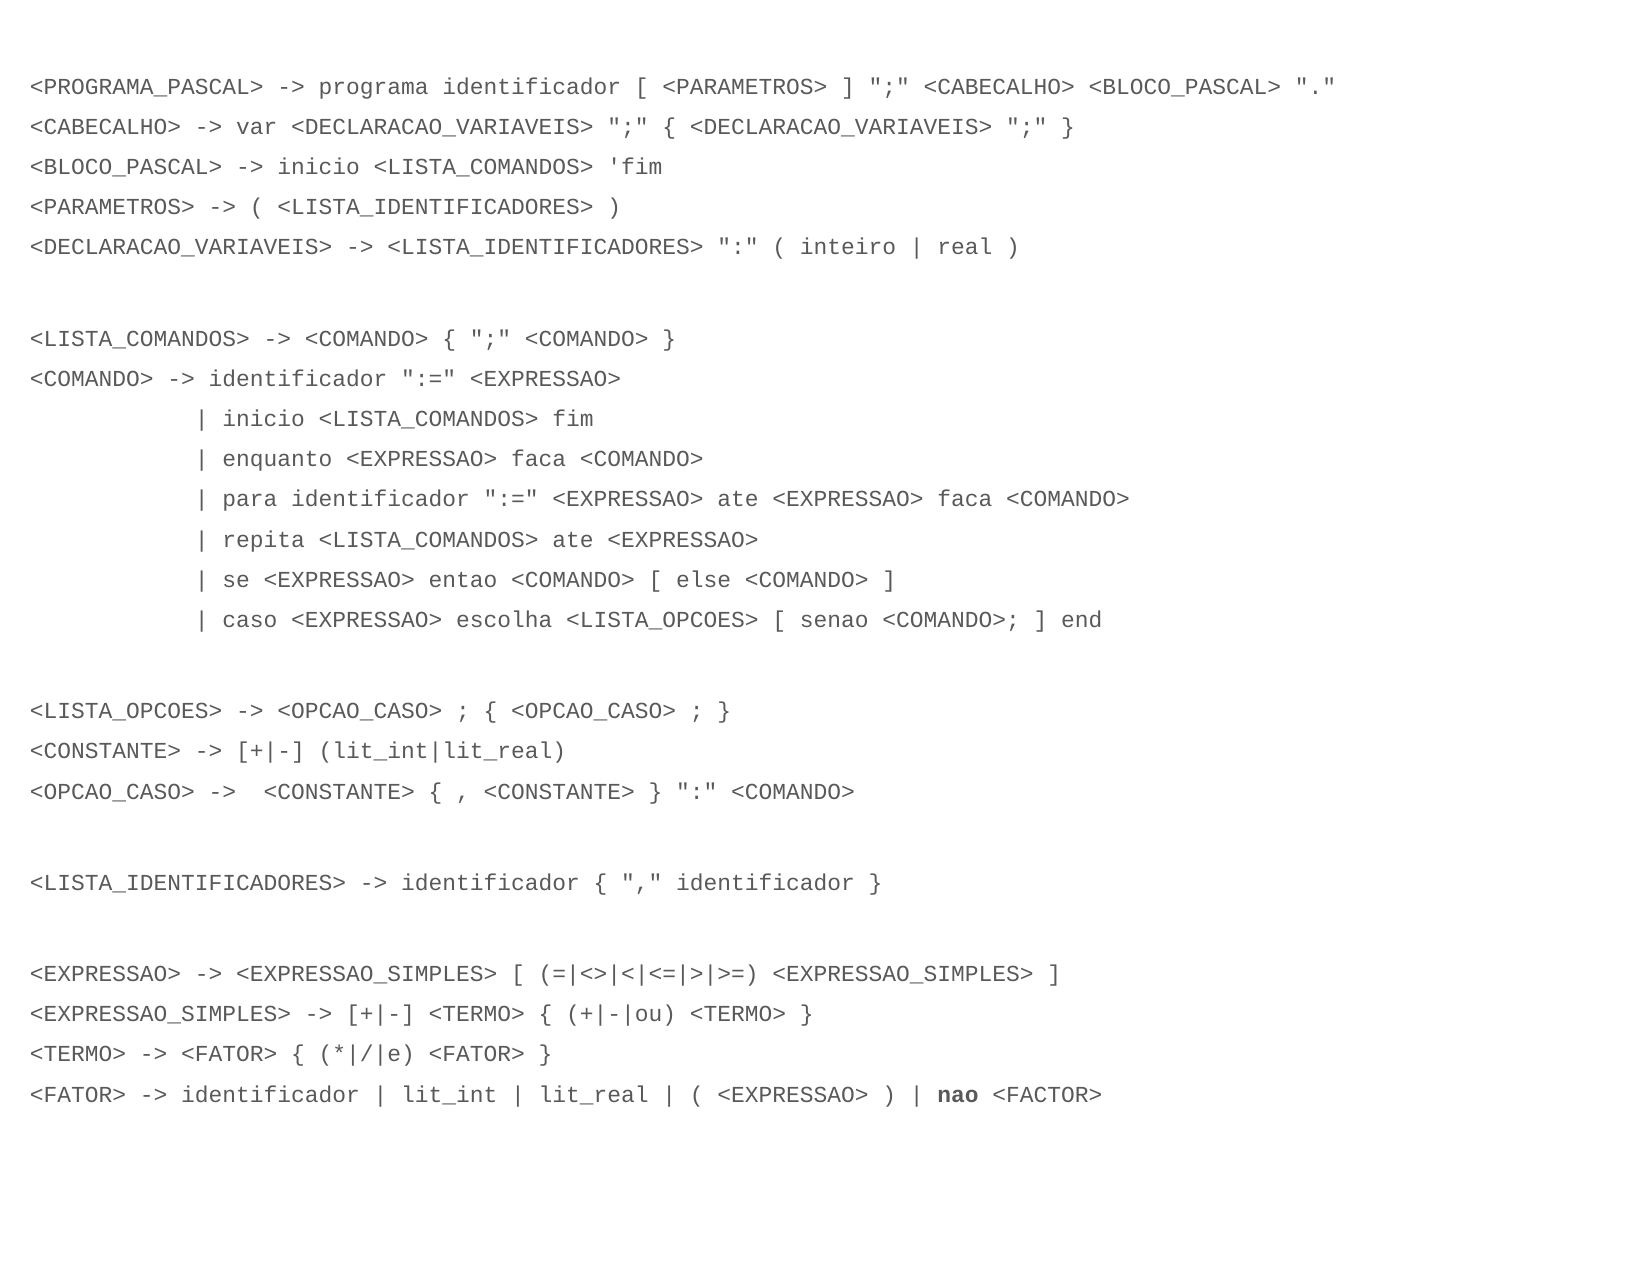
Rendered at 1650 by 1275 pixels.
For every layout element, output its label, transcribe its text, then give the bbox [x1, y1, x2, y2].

text <CABECALHO> -> var <DECLARACAO_VARIAVEIS> ";" { <DECLARACAO_VARIAVEIS> ";" } [29, 115, 1621, 141]
text <OPCAO_CASO> -> <CONSTANTE> { , <CONSTANTE> } ":" <COMANDO> [29, 780, 1621, 806]
text | repita <LISTA_COMANDOS> ate <EXPRESSAO> [29, 528, 1621, 554]
text | inicio <LISTA_COMANDOS> fim [29, 407, 1621, 433]
text <PROGRAMA_PASCAL> -> programa identificador [ <PARAMETROS> ] ";" <CABECALHO> <BLOCO_PASCAL> "." [29, 75, 1621, 101]
text <LISTA_OPCOES> -> <OPCAO_CASO> ; { <OPCAO_CASO> ; } [29, 699, 1621, 726]
text | se <EXPRESSAO> entao <COMANDO> [ else <COMANDO> ] [29, 568, 1621, 594]
text <LISTA_IDENTIFICADORES> -> identificador { "," identificador } [29, 871, 1621, 897]
text | enquanto <EXPRESSAO> faca <COMANDO> [29, 448, 1621, 473]
text <BLOCO_PASCAL> -> inicio <LISTA_COMANDOS> 'fim [29, 155, 1621, 181]
text <LISTA_COMANDOS> -> <COMANDO> { ";" <COMANDO> } [29, 327, 1621, 353]
text <CONSTANTE> -> [+|-] (lit_int|lit_real) [29, 740, 1621, 766]
text <EXPRESSAO_SIMPLES> -> [+|-] <TERMO> { (+|-|ou) <TERMO> } [29, 1002, 1621, 1028]
text <TERMO> -> <FATOR> { (*|/|e) <FATOR> } [29, 1043, 1621, 1069]
text | para identificador ":=" <EXPRESSAO> ate <EXPRESSAO> faca <COMANDO> [29, 488, 1621, 514]
text <COMANDO> -> identificador ":=" <EXPRESSAO> [29, 367, 1621, 393]
text <EXPRESSAO> -> <EXPRESSAO_SIMPLES> [ (=|<>|<|<=|>|>=) <EXPRESSAO_SIMPLES> ] [29, 962, 1621, 988]
text <DECLARACAO_VARIAVEIS> -> <LISTA_IDENTIFICADORES> ":" ( inteiro | real ) [29, 236, 1621, 262]
text <PARAMETROS> -> ( <LISTA_IDENTIFICADORES> ) [29, 196, 1621, 222]
text | caso <EXPRESSAO> escolha <LISTA_OPCOES> [ senao <COMANDO>; ] end [29, 608, 1621, 634]
text <FATOR> -> identificador | lit_int | lit_real | ( <EXPRESSAO> ) | nao <FACTOR> [29, 1083, 1621, 1109]
